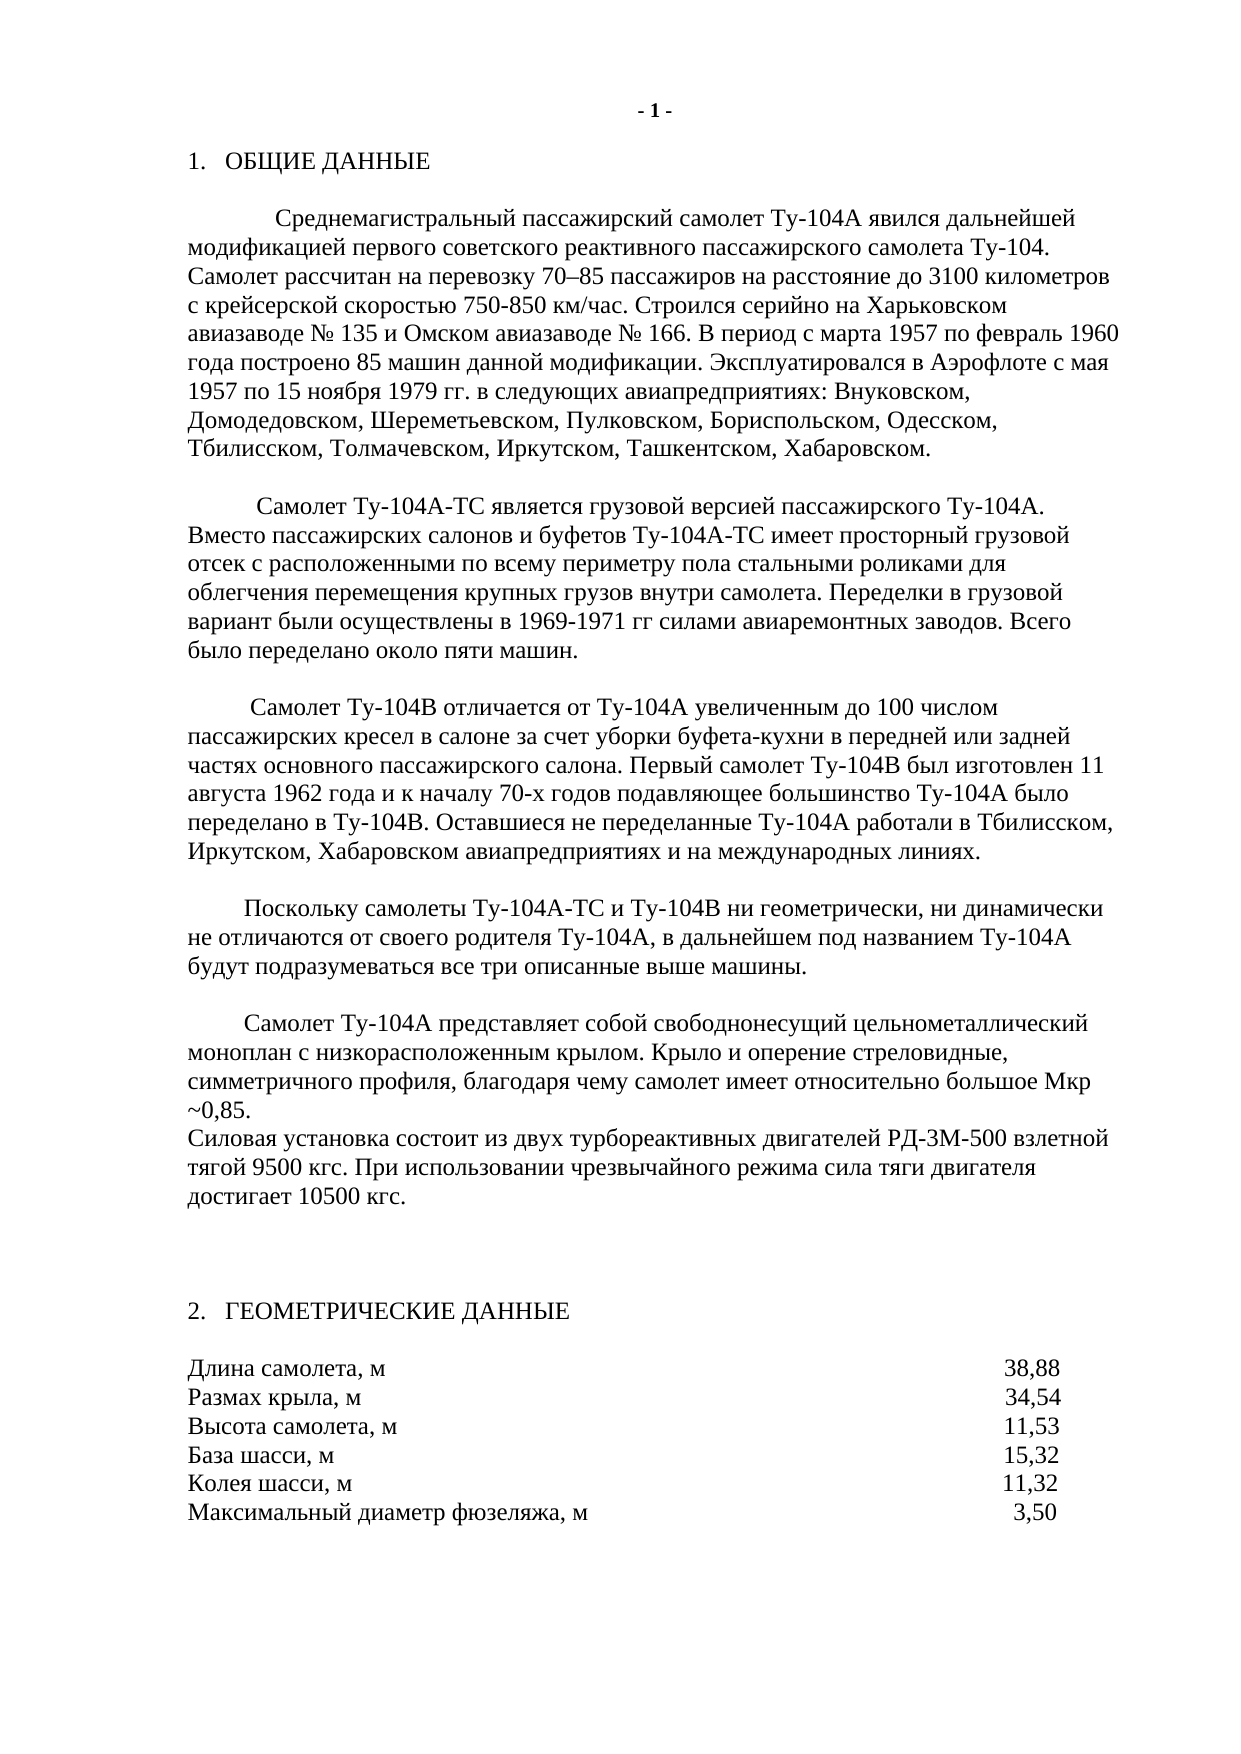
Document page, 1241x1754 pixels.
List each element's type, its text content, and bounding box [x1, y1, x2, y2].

text Поскольку самолеты Ту-104А-ТС и Ту-104В ни геометрически, ни динамически не отличаются от своего родителя Ту-104А, в дальнейшем под названием Ту-104А будут подразумеваться все три описанные выше машины. [187, 893, 1122, 980]
text Самолет Ту-104А представляет собой свободнонесущий цельнометаллический моноплан с низкорасположенным крылом. Крыло и оперение стреловидные, симметричного профиля, благодаря чему самолет имеет относительно большое Мкр ~0,85. [187, 1008, 1122, 1123]
text Среднемагистральный пассажирский самолет Ту-104А явился дальнейшей модификацией первого советского реактивного пассажирского самолета Ту-104. Самолет рассчитан на перевозку 70–85 пассажиров на расстояние до 3100 километров с крейсерской скоростью 750-850 км/час. Строился серийно на Харьковском авиазаводе № 135 и Омском авиазаводе № 166. В период с марта 1957 по февраль 1960 года построено 85 машин данной модификации. Эксплуатировался в Аэрофлоте с мая 1957 по 15 ноября 1979 гг. в следующих авиапредприятиях: Внуковском, Домодедовском, Шереметьевском, Пулковском, Бориспольском, Одесском, Тбилисском, Толмачевском, Иркутском, Ташкентском, Хабаровском. [187, 203, 1122, 462]
text Максимальный диаметр фюзеляжа, м 3,50 [187, 1497, 1122, 1526]
list ГЕОМЕТРИЧЕСКИЕ ДАННЫЕ [187, 1296, 1122, 1325]
text Длина самолета, м 38,88 [187, 1353, 1122, 1382]
text Высота самолета, м 11,53 [187, 1411, 1122, 1440]
text База шасси, м 15,32 [187, 1440, 1122, 1468]
text - 1 - [187, 98, 1122, 122]
text Размах крыла, м 34,54 [187, 1382, 1122, 1411]
text Силовая установка состоит из двух турбореактивных двигателей РД-3М-500 взлетной тягой 9500 кгс. При использовании чрезвычайного режима сила тяги двигателя достигает 10500 кгс. [187, 1123, 1122, 1210]
text Колея шасси, м 11,32 [187, 1468, 1122, 1497]
list ОБЩИЕ ДАННЫЕ [187, 146, 1122, 175]
text Самолет Ту-104В отличается от Ту-104А увеличенным до 100 числом пассажирских кресел в салоне за счет уборки буфета-кухни в передней или задней частях основного пассажирского салона. Первый самолет Ту-104В был изготовлен 11 августа 1962 года и к началу 70-х годов подавляющее большинство Ту-104А было переделано в Ту-104В. Оставшиеся не переделанные Ту-104А работали в Тбилисском, Иркутском, Хабаровском авиапредприятиях и на международных линиях. [187, 692, 1122, 865]
text Самолет Ту-104А-ТС является грузовой версией пассажирского Ту-104А. Вместо пассажирских салонов и буфетов Ту-104А-ТС имеет просторный грузовой отсек с расположенными по всему периметру пола стальными роликами для облегчения перемещения крупных грузов внутри самолета. Переделки в грузовой вариант были осуществлены в 1969-1971 гг силами авиаремонтных заводов. Всего было переделано около пяти машин. [187, 491, 1122, 663]
